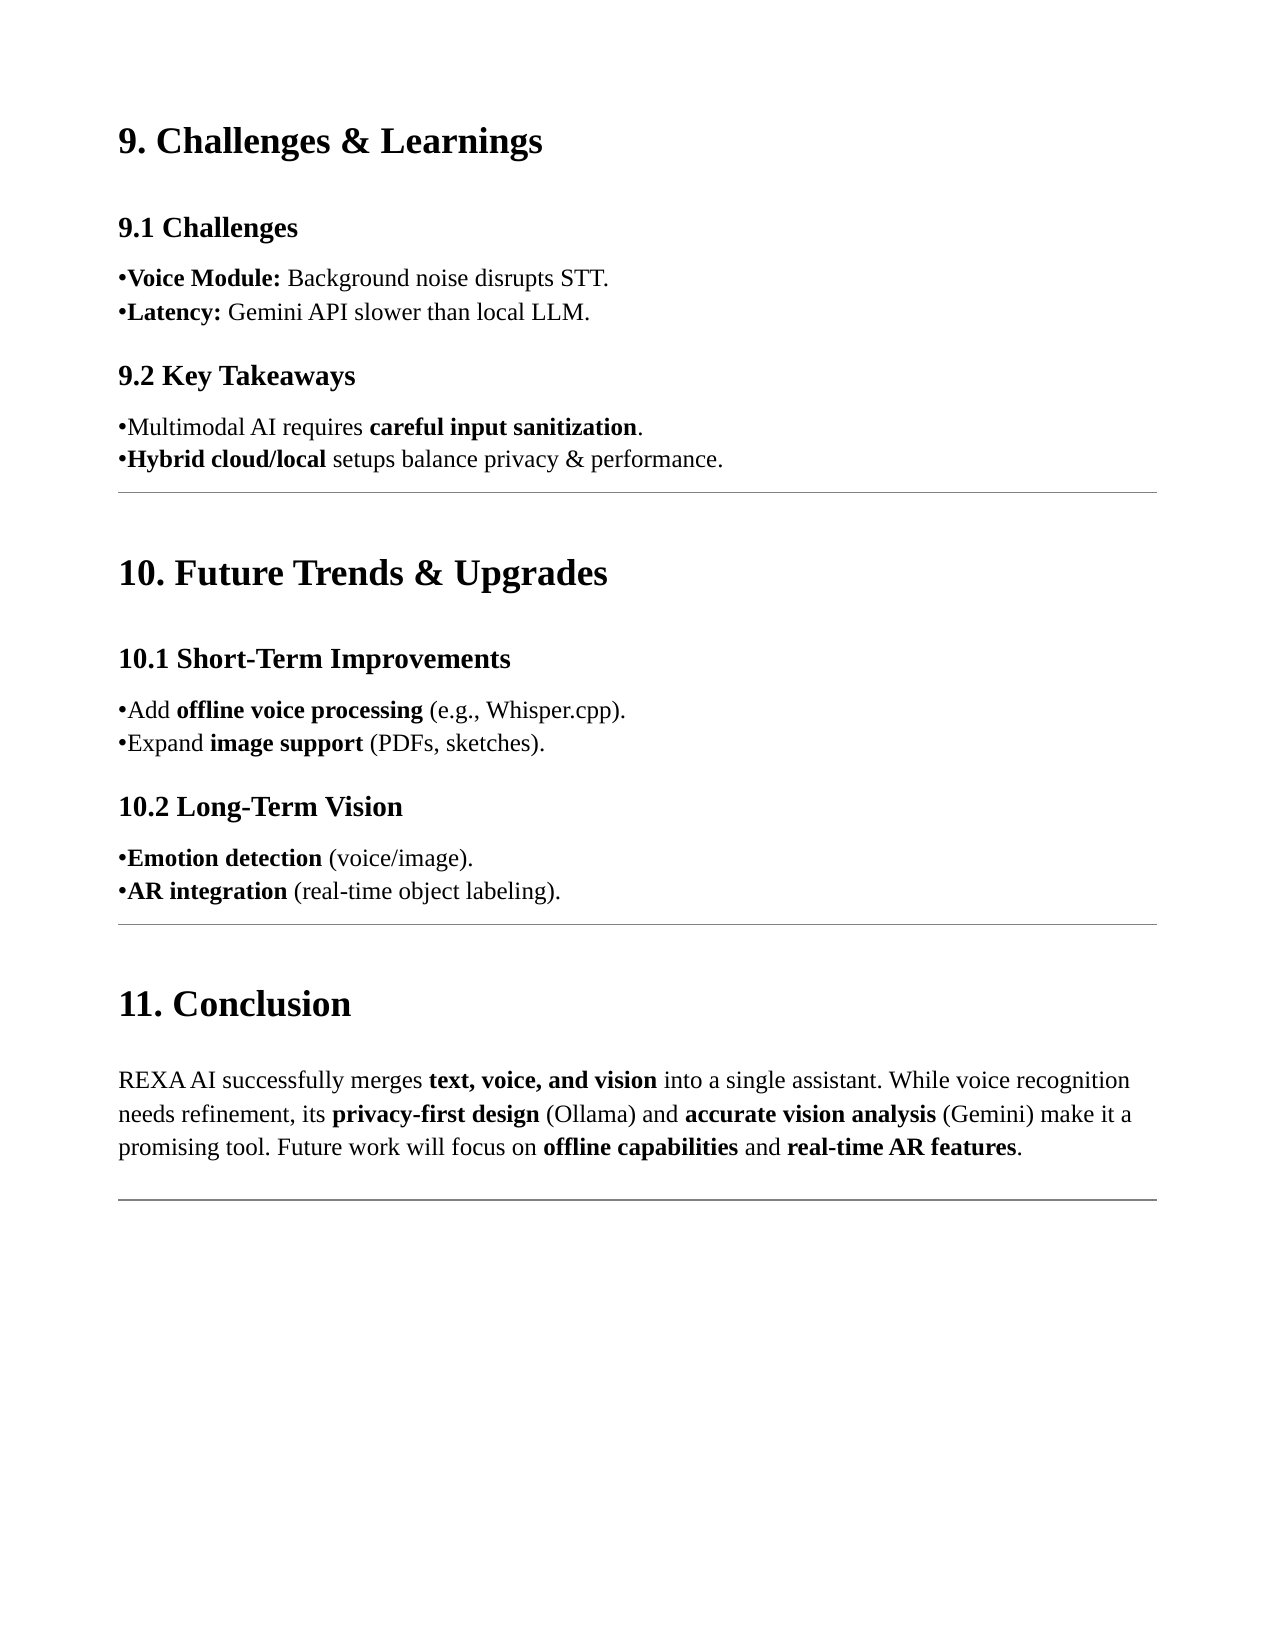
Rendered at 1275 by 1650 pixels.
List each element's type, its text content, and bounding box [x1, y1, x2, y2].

subtitle 9.2 Key Takeaways [118, 358, 1157, 391]
list AR integration (real-time object labeling). [118, 876, 1157, 905]
list Expand image support (PDFs, sketches). [118, 728, 1157, 757]
text REXA AI successfully merges text, voice, and vision into a single assistant. While voice recognition needs refinement, its privacy-first design (Ollama) and accurate vision analysis (Gemini) make it a promising tool. Future work will focus on offline capabilities and real-time AR features. [118, 1066, 1157, 1160]
list Emotion detection (voice/image). [118, 843, 1157, 872]
subtitle 10.1 Short-Term Improvements [118, 642, 1157, 675]
list Latency: Gemini API slower than local LLM. [118, 297, 1157, 325]
subtitle 9. Challenges & Learnings [118, 118, 1157, 161]
subtitle 11. Conclusion [118, 982, 1157, 1025]
list Hybrid cloud/local setups balance privacy & performance. [118, 444, 1157, 473]
subtitle 10. Future Trends & Upgrades [118, 550, 1157, 593]
subtitle 9.1 Challenges [118, 210, 1157, 243]
list Add offline voice processing (e.g., Whisper.cpp). [118, 695, 1157, 724]
list Multimodal AI requires careful input sanitization. [118, 412, 1157, 440]
list Voice Module: Background noise disrupts STT. [118, 263, 1157, 292]
subtitle 10.2 Long-Term Vision [118, 789, 1157, 823]
